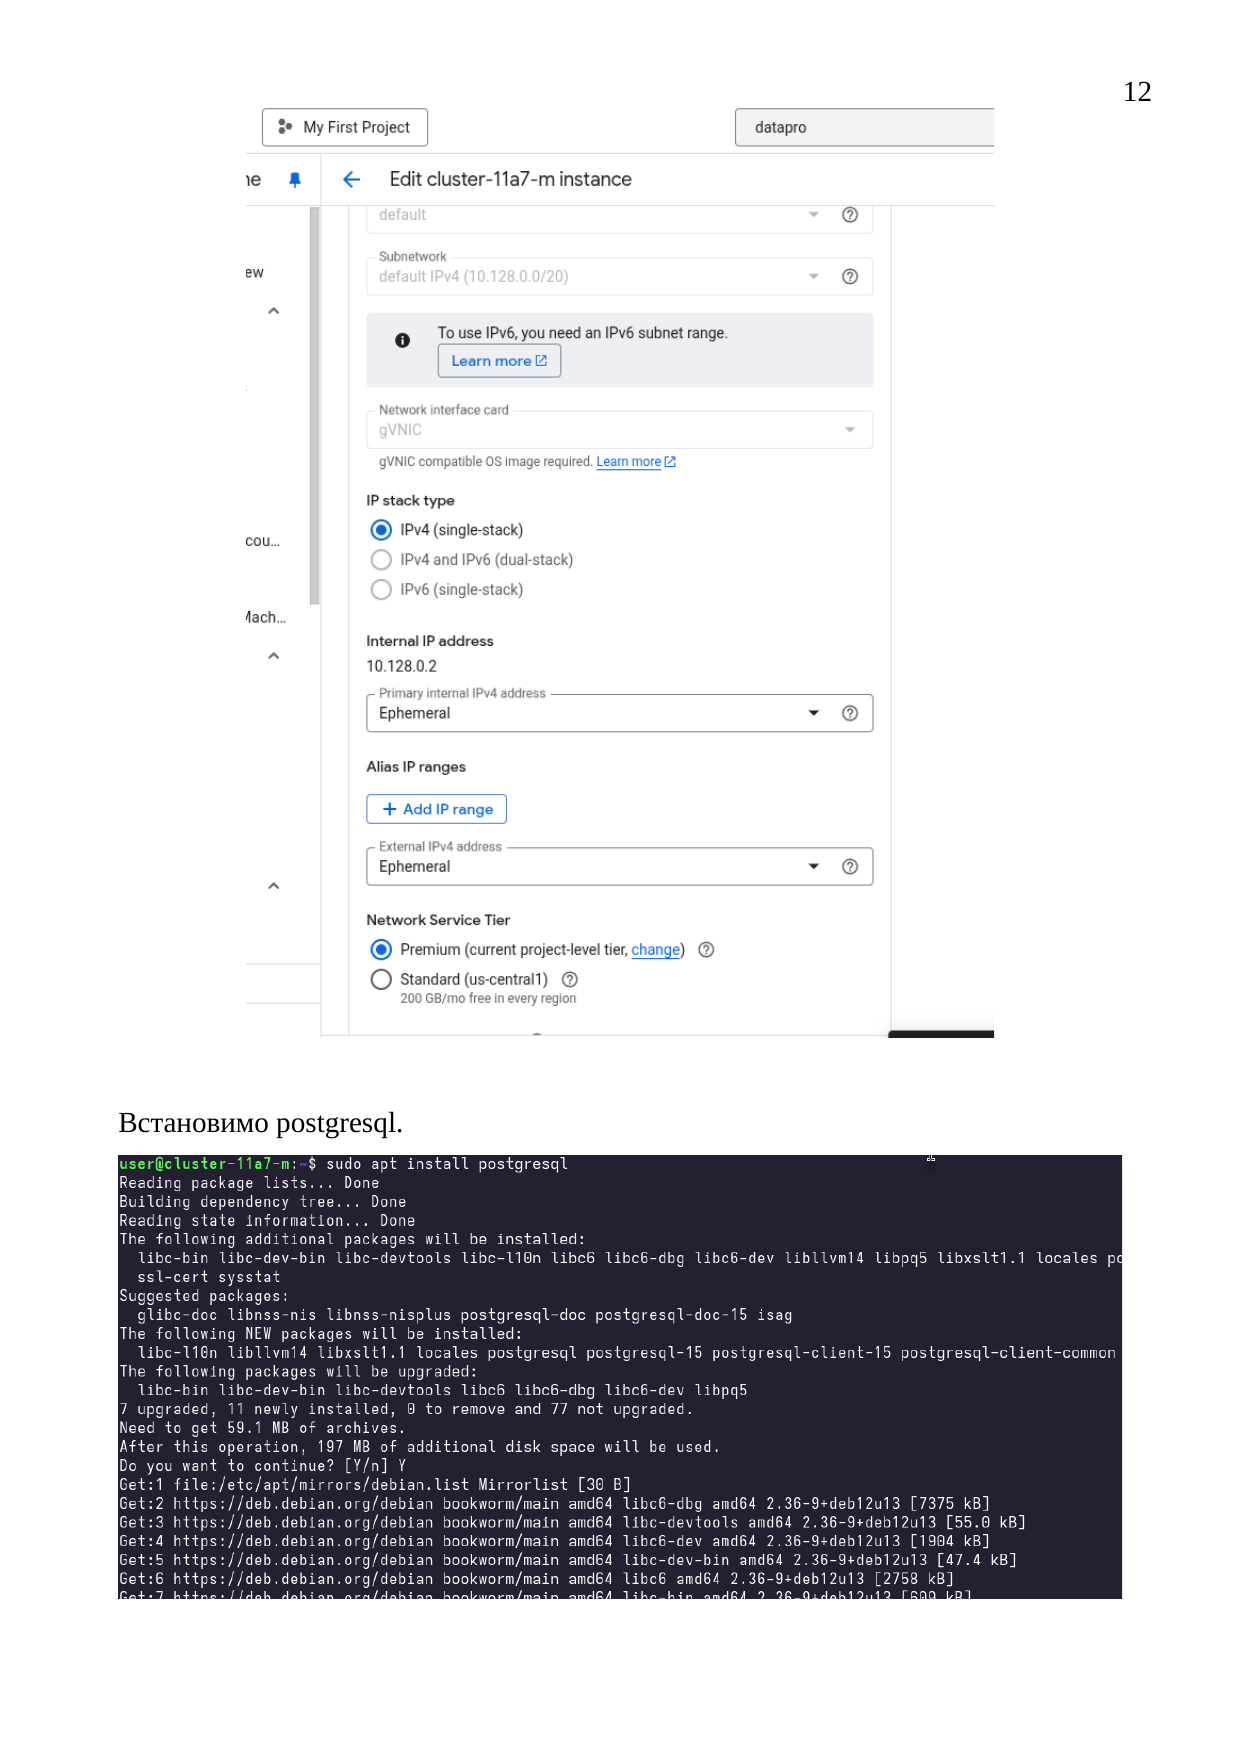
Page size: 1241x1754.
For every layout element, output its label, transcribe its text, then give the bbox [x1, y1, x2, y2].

picture [118, 1155, 1123, 1599]
text Встановимо postgresql. [118, 1105, 1122, 1138]
picture [246, 105, 995, 1038]
